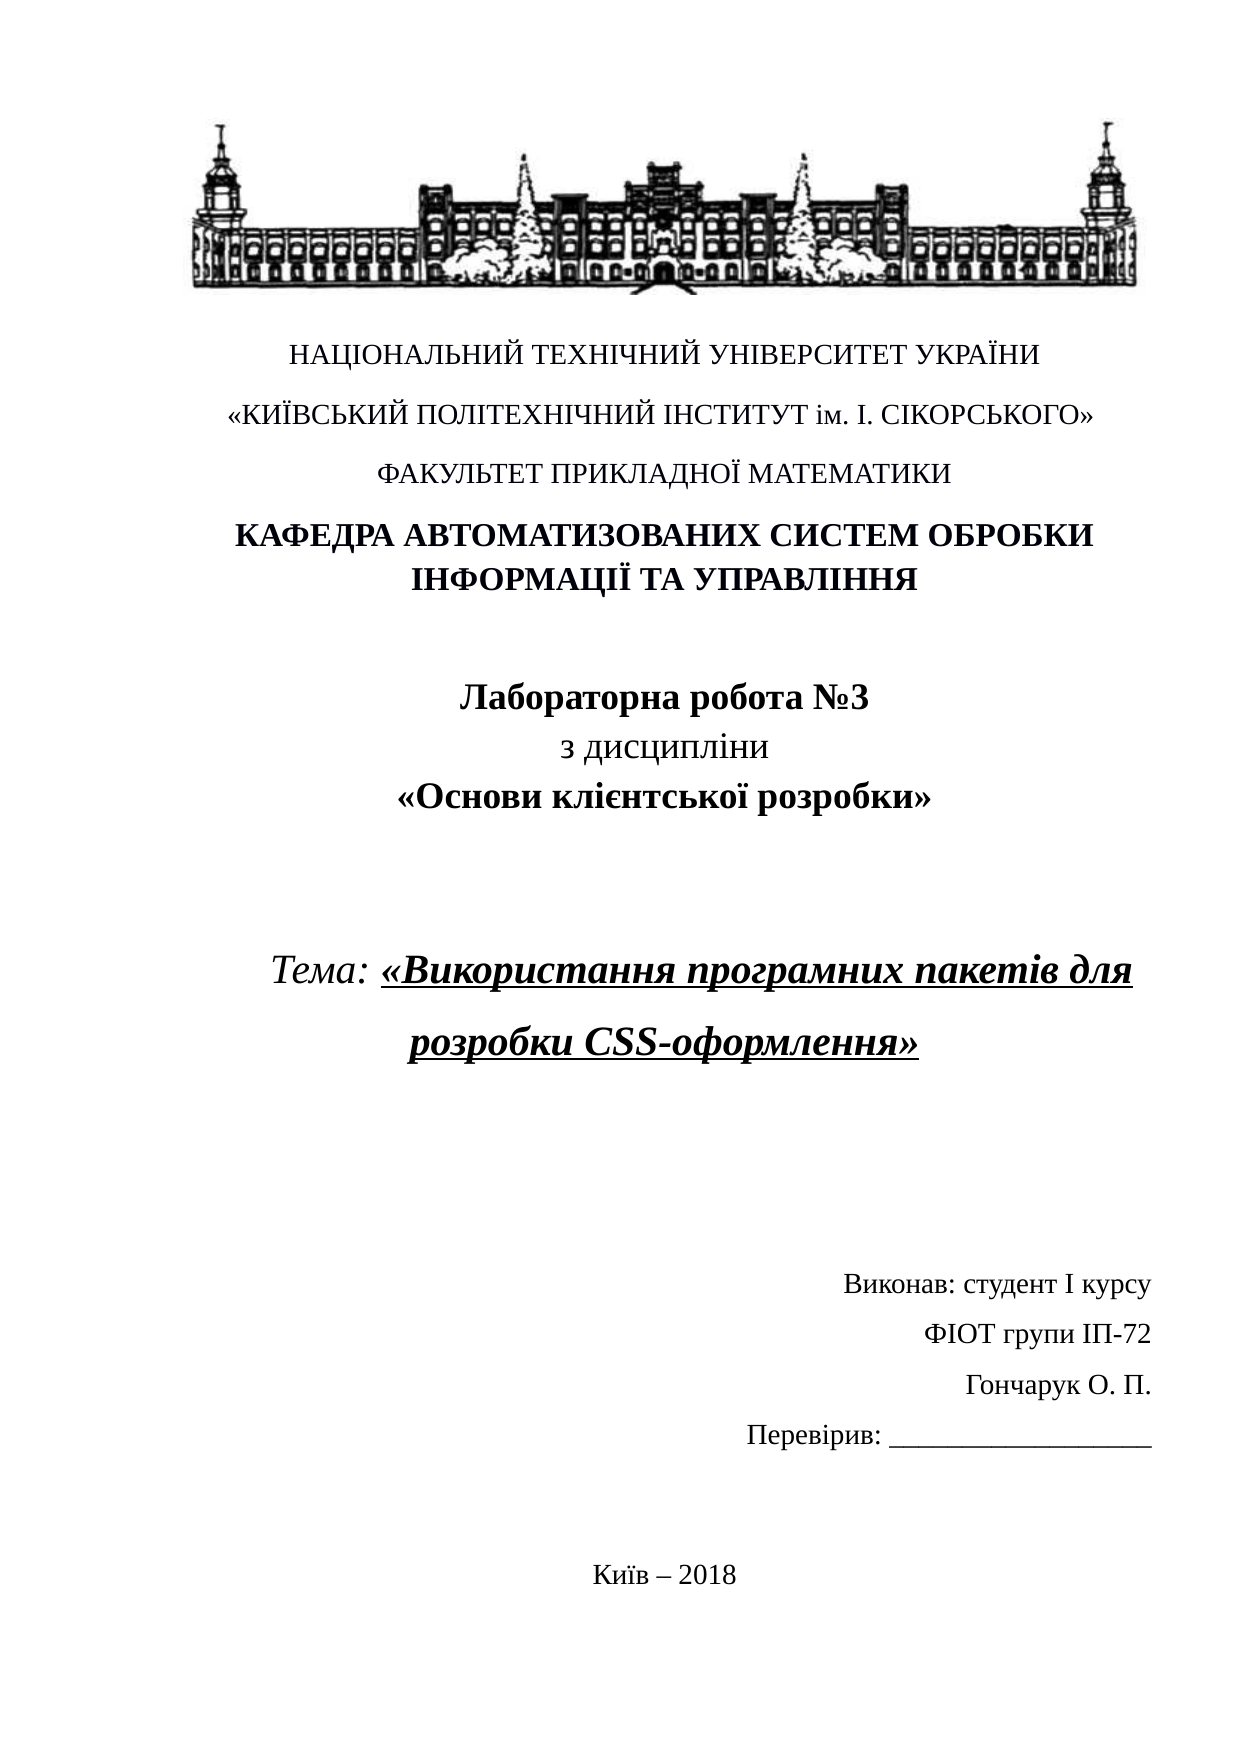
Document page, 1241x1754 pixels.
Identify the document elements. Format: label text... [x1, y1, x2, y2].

text Виконав: студент І курсу [177, 1266, 1152, 1300]
text НАЦІОНАЛЬНИЙ ТЕХНІЧНИЙ УНІВЕРСИТЕТ УКРАЇНИ [177, 337, 1152, 371]
subtitle КАФЕДРА АВТОМАТИЗОВАНИХ СИСТЕМ ОБРОБКИ ІНФОРМАЦІЇ ТА УПРАВЛІННЯ [177, 516, 1152, 598]
subtitle Тема: «Використання програмних пакетів для розробки CSS-оформлення» [177, 945, 1152, 1064]
text Перевірив: __________________ [177, 1417, 1152, 1451]
text ФІОТ групи ІП-72 [177, 1316, 1152, 1350]
text «Основи клієнтської розробки» [177, 773, 1152, 816]
picture [182, 118, 1147, 295]
text Київ – 2018 [177, 1557, 1152, 1591]
text з дисципліни [177, 724, 1152, 767]
text Гончарук О. П. [177, 1367, 1152, 1400]
text ФАКУЛЬТЕТ ПРИКЛАДНОЇ МАТЕМАТИКИ [177, 456, 1152, 490]
text Лабораторна робота №3 [177, 674, 1152, 717]
text «КИЇВСЬКИЙ ПОЛІТЕХНІЧНИЙ ІНСТИТУТ ім. І. СІКОРСЬКОГО» [177, 397, 1152, 430]
